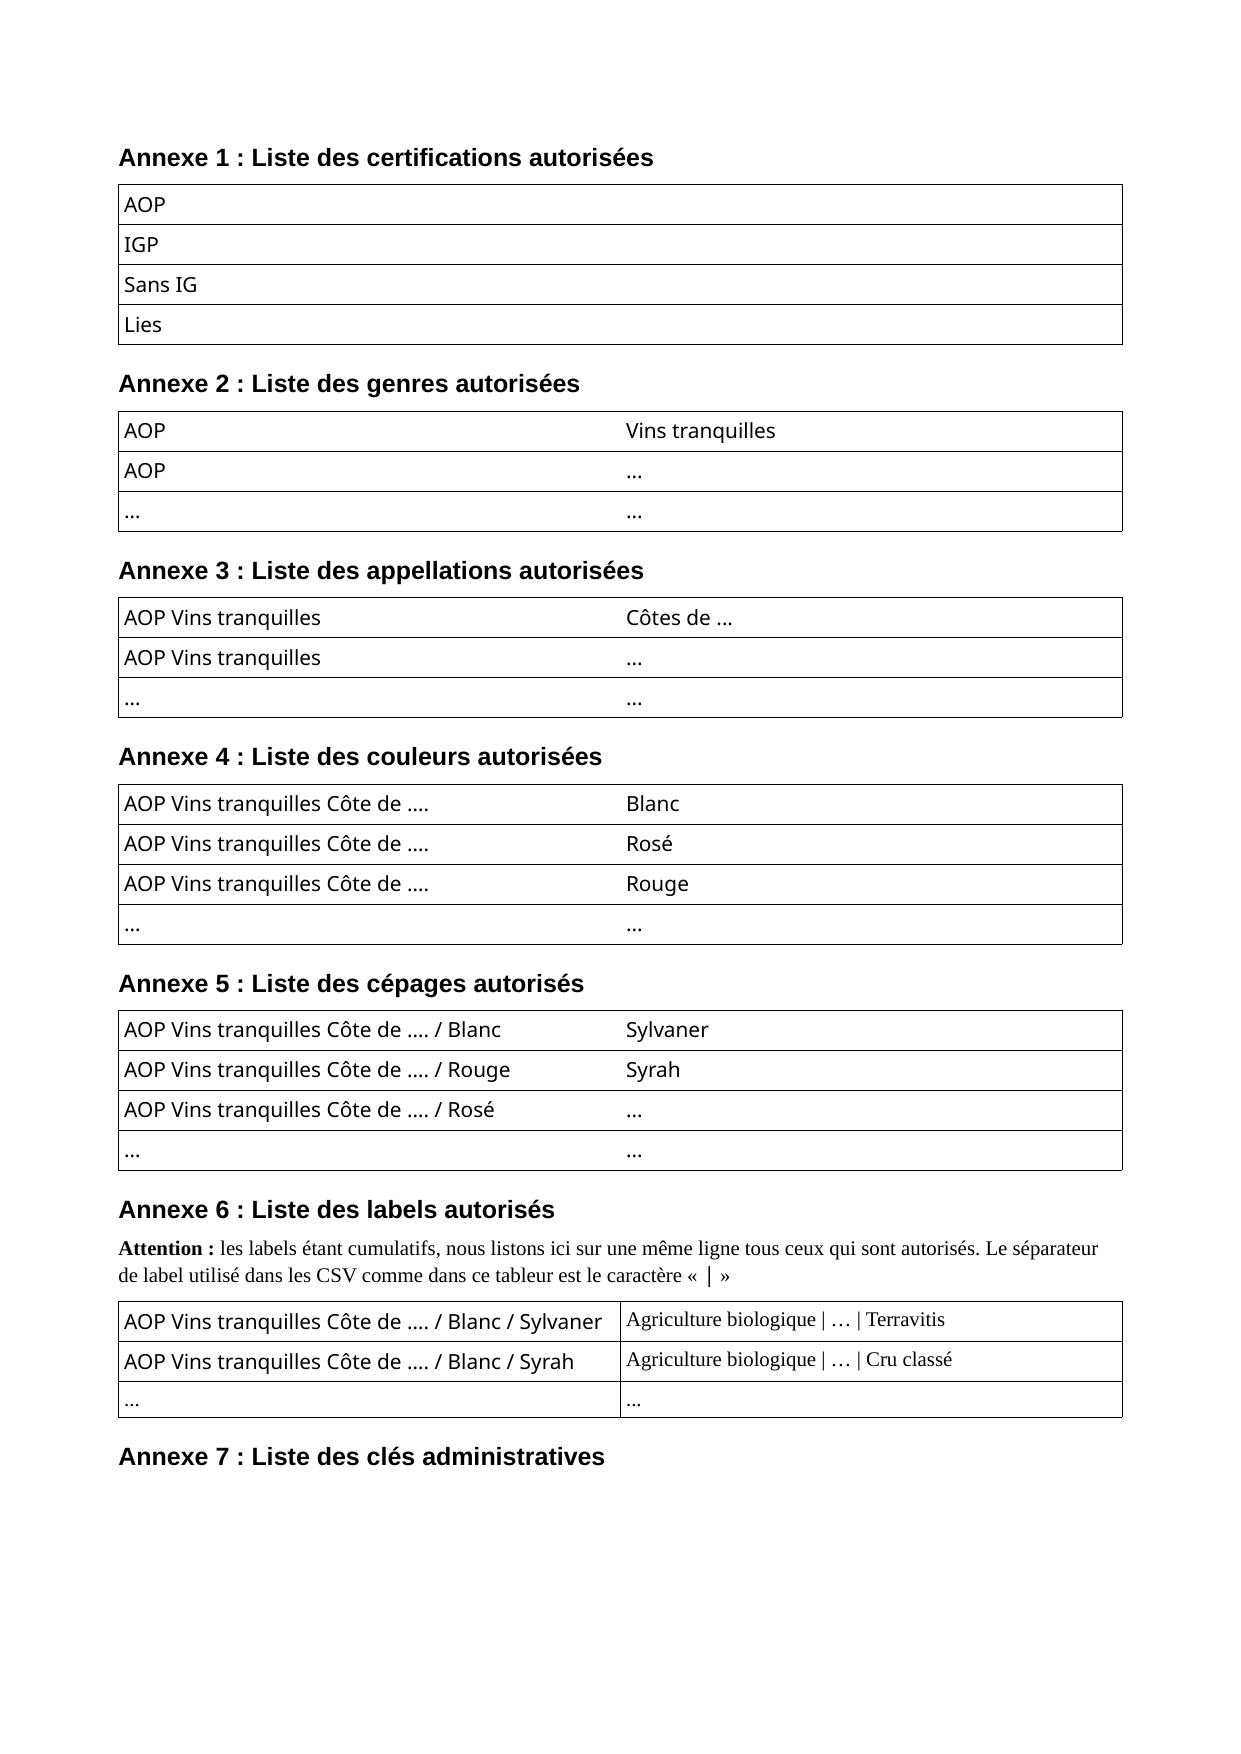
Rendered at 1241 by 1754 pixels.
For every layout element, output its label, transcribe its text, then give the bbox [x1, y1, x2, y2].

table_cell Agriculture biologique | … | Cru classé [621, 1342, 1122, 1381]
table_cell ... [620, 452, 1122, 491]
subtitle Annexe 6 : Liste des labels autorisés [118, 1195, 1122, 1224]
table_cell IGP [119, 225, 1122, 264]
table_cell Rosé [620, 825, 1122, 863]
table_header Côtes de ... [620, 598, 1122, 637]
table_cell Sans IG [119, 265, 1122, 304]
table_cell ... [620, 678, 1122, 717]
table_cell ... [620, 905, 1122, 943]
subtitle Annexe 7 : Liste des clés administratives [118, 1442, 1122, 1471]
table_header Agriculture biologique | … | Terravitis [621, 1302, 1122, 1341]
table_cell Lies [119, 305, 1122, 344]
table_header AOP [119, 412, 620, 451]
subtitle Annexe 2 : Liste des genres autorisées [118, 369, 1122, 398]
table_cell ... [620, 1091, 1122, 1130]
table_header Blanc [620, 785, 1122, 823]
table_header AOP Vins tranquilles Côte de …. / Blanc / Sylvaner [119, 1302, 620, 1341]
table_header AOP Vins tranquilles Côte de …. [119, 785, 620, 823]
table_header AOP Vins tranquilles Côte de …. / Blanc [119, 1011, 620, 1050]
table_cell ... [119, 1382, 620, 1417]
table_cell ... [620, 492, 1122, 531]
table_cell Rouge [620, 865, 1122, 903]
subtitle Annexe 5 : Liste des cépages autorisés [118, 968, 1122, 997]
table_header AOP Vins tranquilles [119, 598, 620, 637]
table_header Vins tranquilles [620, 412, 1122, 451]
table_cell … [119, 905, 620, 943]
table_cell … [119, 678, 620, 717]
subtitle Annexe 4 : Liste des couleurs autorisées [118, 742, 1122, 771]
table_cell AOP Vins tranquilles Côte de …. [119, 865, 620, 903]
table_cell AOP Vins tranquilles Côte de …. / Blanc / Syrah [119, 1342, 620, 1381]
table_cell AOP Vins tranquilles Côte de …. [119, 825, 620, 863]
table_header AOP [119, 185, 1122, 224]
table_cell ... [620, 1131, 1122, 1170]
table_cell … [119, 492, 620, 531]
table_cell AOP Vins tranquilles [119, 638, 620, 677]
table_cell AOP Vins tranquilles Côte de …. / Rosé [119, 1091, 620, 1130]
subtitle Annexe 1 : Liste des certifications autorisées [118, 143, 1122, 172]
table_cell ... [620, 638, 1122, 677]
text Attention : les labels étant cumulatifs, nous listons ici sur une même ligne tous ceux qui sont autorisés. Le séparateur de label utilisé dans les CSV comme dans ce tableur est le caractère « | » [118, 1236, 1122, 1289]
table_cell Syrah [620, 1051, 1122, 1090]
table_header Sylvaner [620, 1011, 1122, 1050]
table_cell AOP Vins tranquilles Côte de …. / Rouge [119, 1051, 620, 1090]
table_cell … [119, 1131, 620, 1170]
subtitle Annexe 3 : Liste des appellations autorisées [118, 556, 1122, 584]
table_cell AOP [119, 452, 620, 491]
table_cell ... [621, 1382, 1122, 1417]
